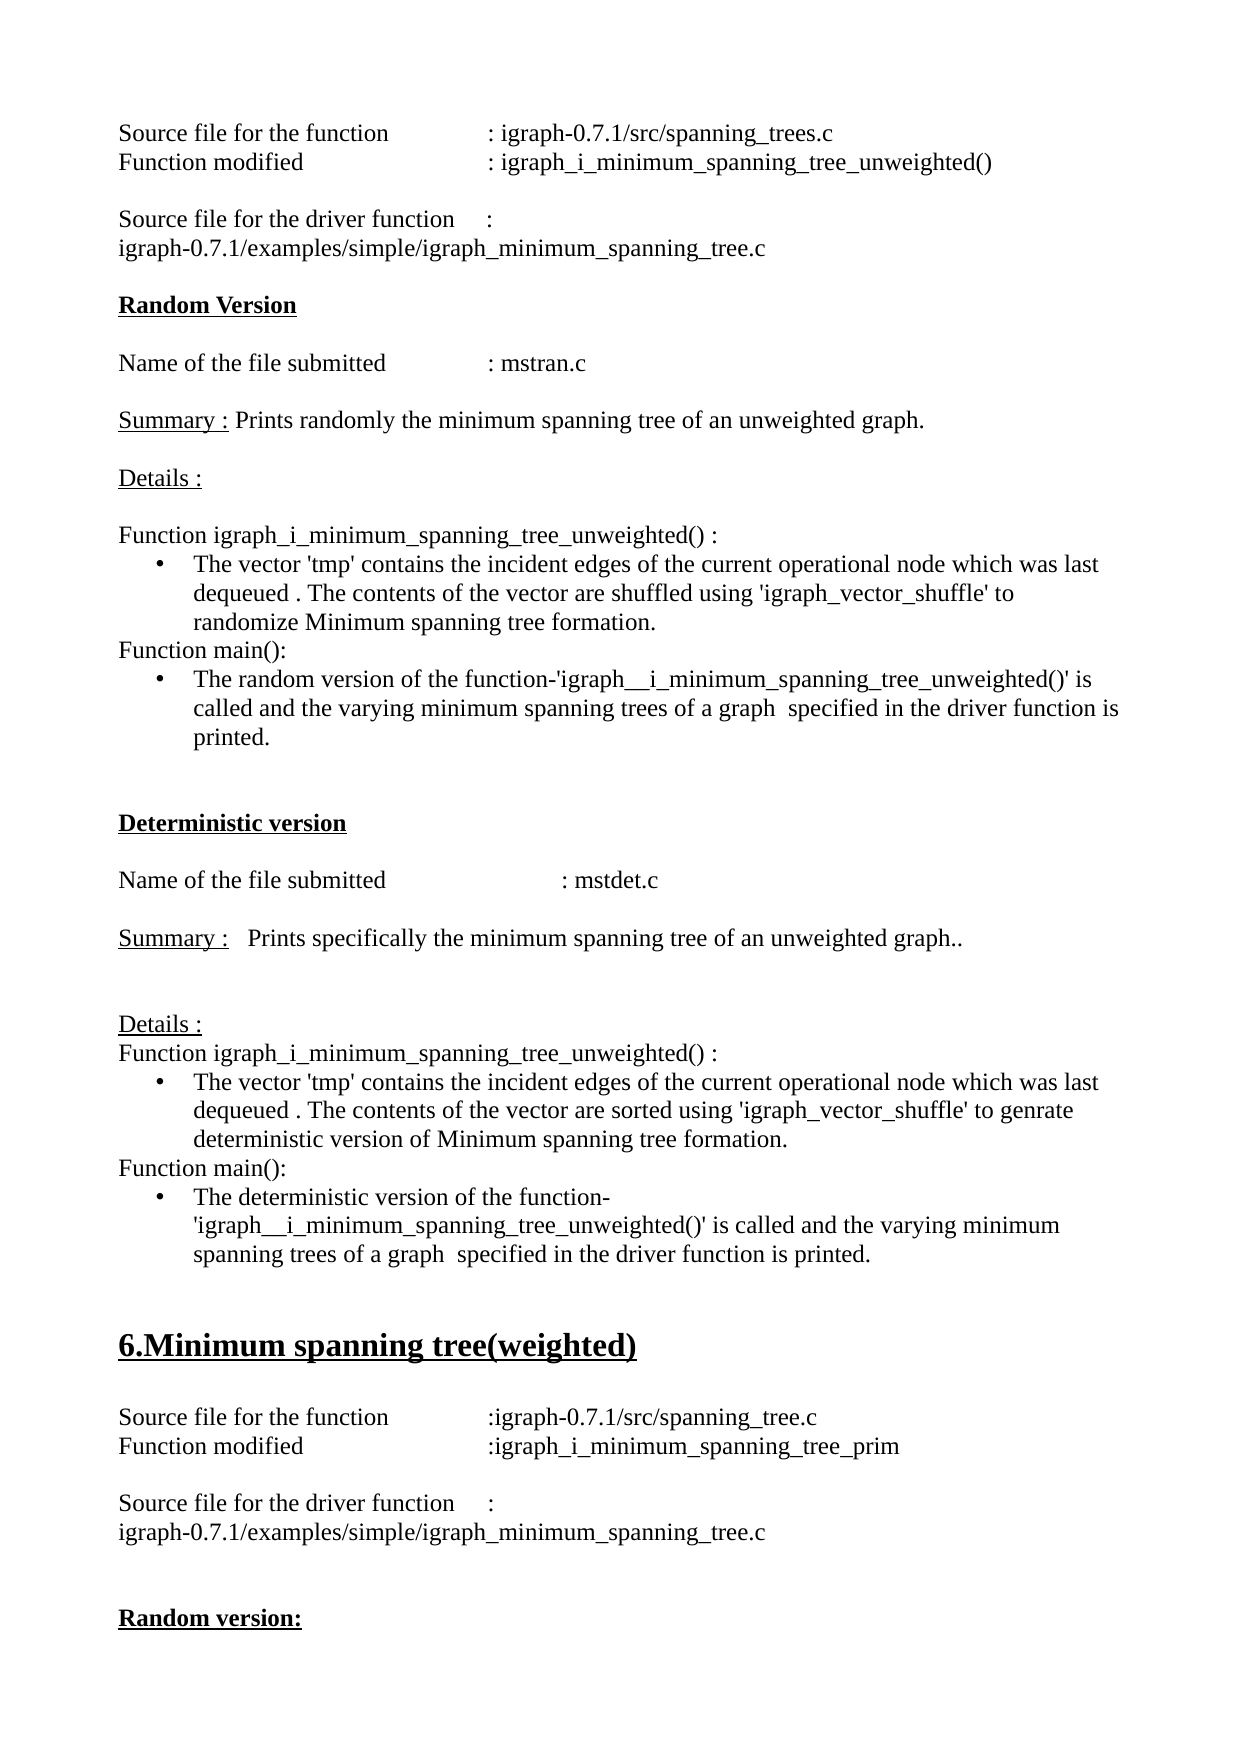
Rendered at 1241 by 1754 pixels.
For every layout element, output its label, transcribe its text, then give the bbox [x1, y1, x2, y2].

list The deterministic version of the function- 'igraph__i_minimum_spanning_tree_unweighted()' is called and the varying minimum spanning trees of a graph specified in the driver function is printed. [156, 1182, 1122, 1268]
text Summary : Prints randomly the minimum spanning tree of an unweighted graph. [118, 406, 1122, 434]
text Function main(): [118, 1153, 1122, 1182]
text Deterministic version [118, 808, 1122, 837]
text Random Version [118, 291, 1122, 319]
list The vector 'tmp' contains the incident edges of the current operational node which was last dequeued . The contents of the vector are shuffled using 'igraph_vector_shuffle' to randomize Minimum spanning tree formation. [156, 549, 1122, 636]
text Function main(): [118, 636, 1122, 664]
text Function modified : igraph_i_minimum_spanning_tree_unweighted() [118, 147, 1122, 176]
text Function modified :igraph_i_minimum_spanning_tree_prim [118, 1431, 1122, 1460]
text Source file for the function : igraph-0.7.1/src/spanning_trees.c [118, 118, 1122, 147]
text Name of the file submitted : mstran.c [118, 348, 1122, 377]
text Source file for the driver function : igraph-0.7.1/examples/simple/igraph_minimum_spanning_tree.c [118, 204, 1122, 262]
list The vector 'tmp' contains the incident edges of the current operational node which was last dequeued . The contents of the vector are sorted using 'igraph_vector_shuffle' to genrate deterministic version of Minimum spanning tree formation. [156, 1067, 1122, 1153]
text Name of the file submitted : mstdet.c [118, 866, 1122, 894]
text Function igraph_i_minimum_spanning_tree_unweighted() : [118, 1038, 1122, 1067]
text Random version: [118, 1603, 1122, 1632]
text Source file for the driver function : [118, 1488, 1122, 1517]
list The random version of the function-'igraph__i_minimum_spanning_tree_unweighted()' is called and the varying minimum spanning trees of a graph specified in the driver function is printed. [156, 664, 1122, 751]
text 6.Minimum spanning tree(weighted) [118, 1326, 1122, 1364]
text Source file for the function :igraph-0.7.1/src/spanning_tree.c [118, 1402, 1122, 1431]
text igraph-0.7.1/examples/simple/igraph_minimum_spanning_tree.c [118, 1517, 1122, 1546]
text Summary : Prints specifically the minimum spanning tree of an unweighted graph.. [118, 923, 1122, 952]
text Function igraph_i_minimum_spanning_tree_unweighted() : [118, 521, 1122, 549]
text Details : [118, 1009, 1122, 1038]
text Details : [118, 463, 1122, 492]
